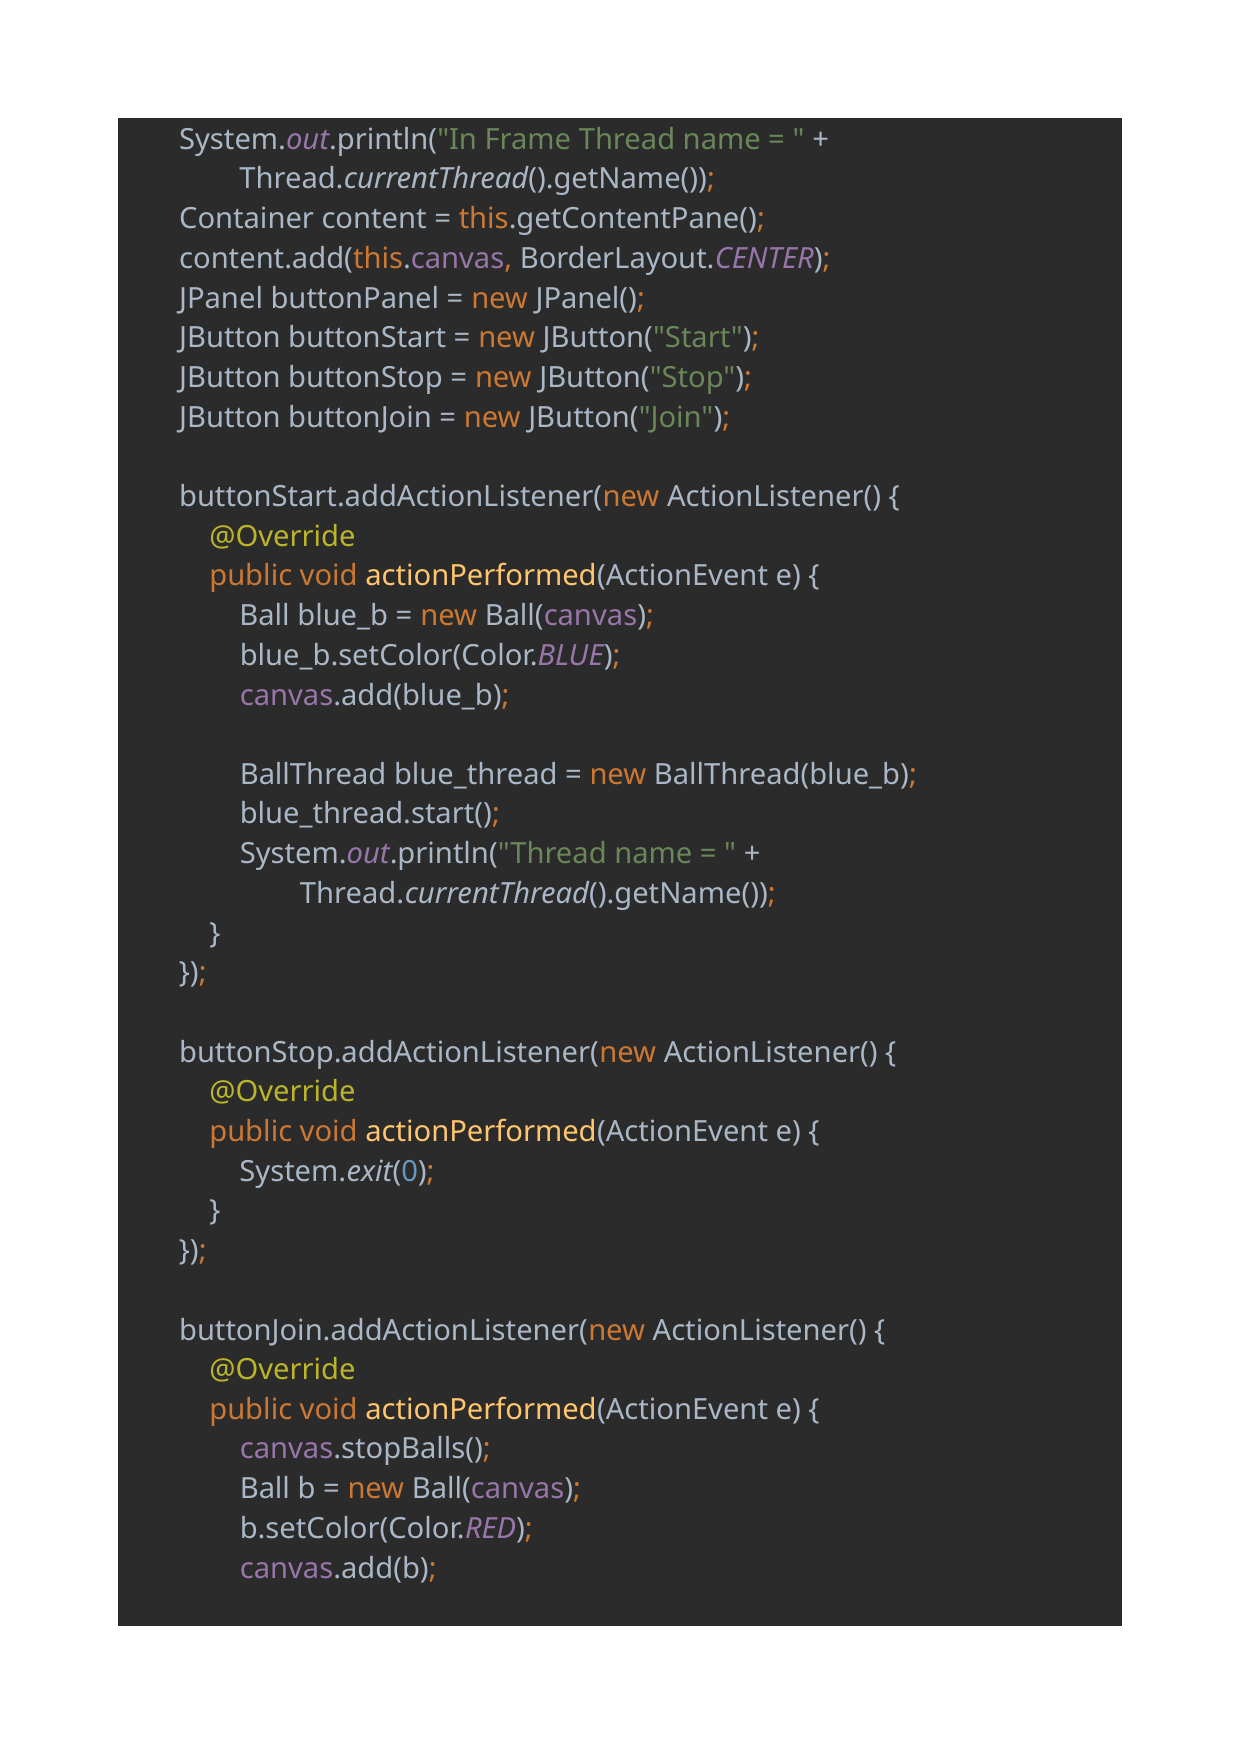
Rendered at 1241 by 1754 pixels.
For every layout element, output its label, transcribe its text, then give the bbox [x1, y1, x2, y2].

text System.out.println("In Frame Thread name = " + Thread.currentThread().getName()); Container content = this.getContentPane(); content.add(this.canvas, BorderLayout.CENTER); JPanel buttonPanel = new JPanel(); JButton buttonStart = new JButton("Start"); JButton buttonStop = new JButton("Stop"); JButton buttonJoin = new JButton("Join"); buttonStart.addActionListener(new ActionListener() { @Override public void actionPerformed(ActionEvent e) { Ball blue_b = new Ball(canvas); blue_b.setColor(Color.BLUE); canvas.add(blue_b); BallThread blue_thread = new BallThread(blue_b); blue_thread.start(); System.out.println("Thread name = " + Thread.currentThread().getName()); } }); buttonStop.addActionListener(new ActionListener() { @Override public void actionPerformed(ActionEvent e) { System.exit(0); } }); buttonJoin.addActionListener(new ActionListener() { @Override public void actionPerformed(ActionEvent e) { canvas.stopBalls(); Ball b = new Ball(canvas); b.setColor(Color.RED); canvas.add(b); [118, 118, 1122, 1626]
